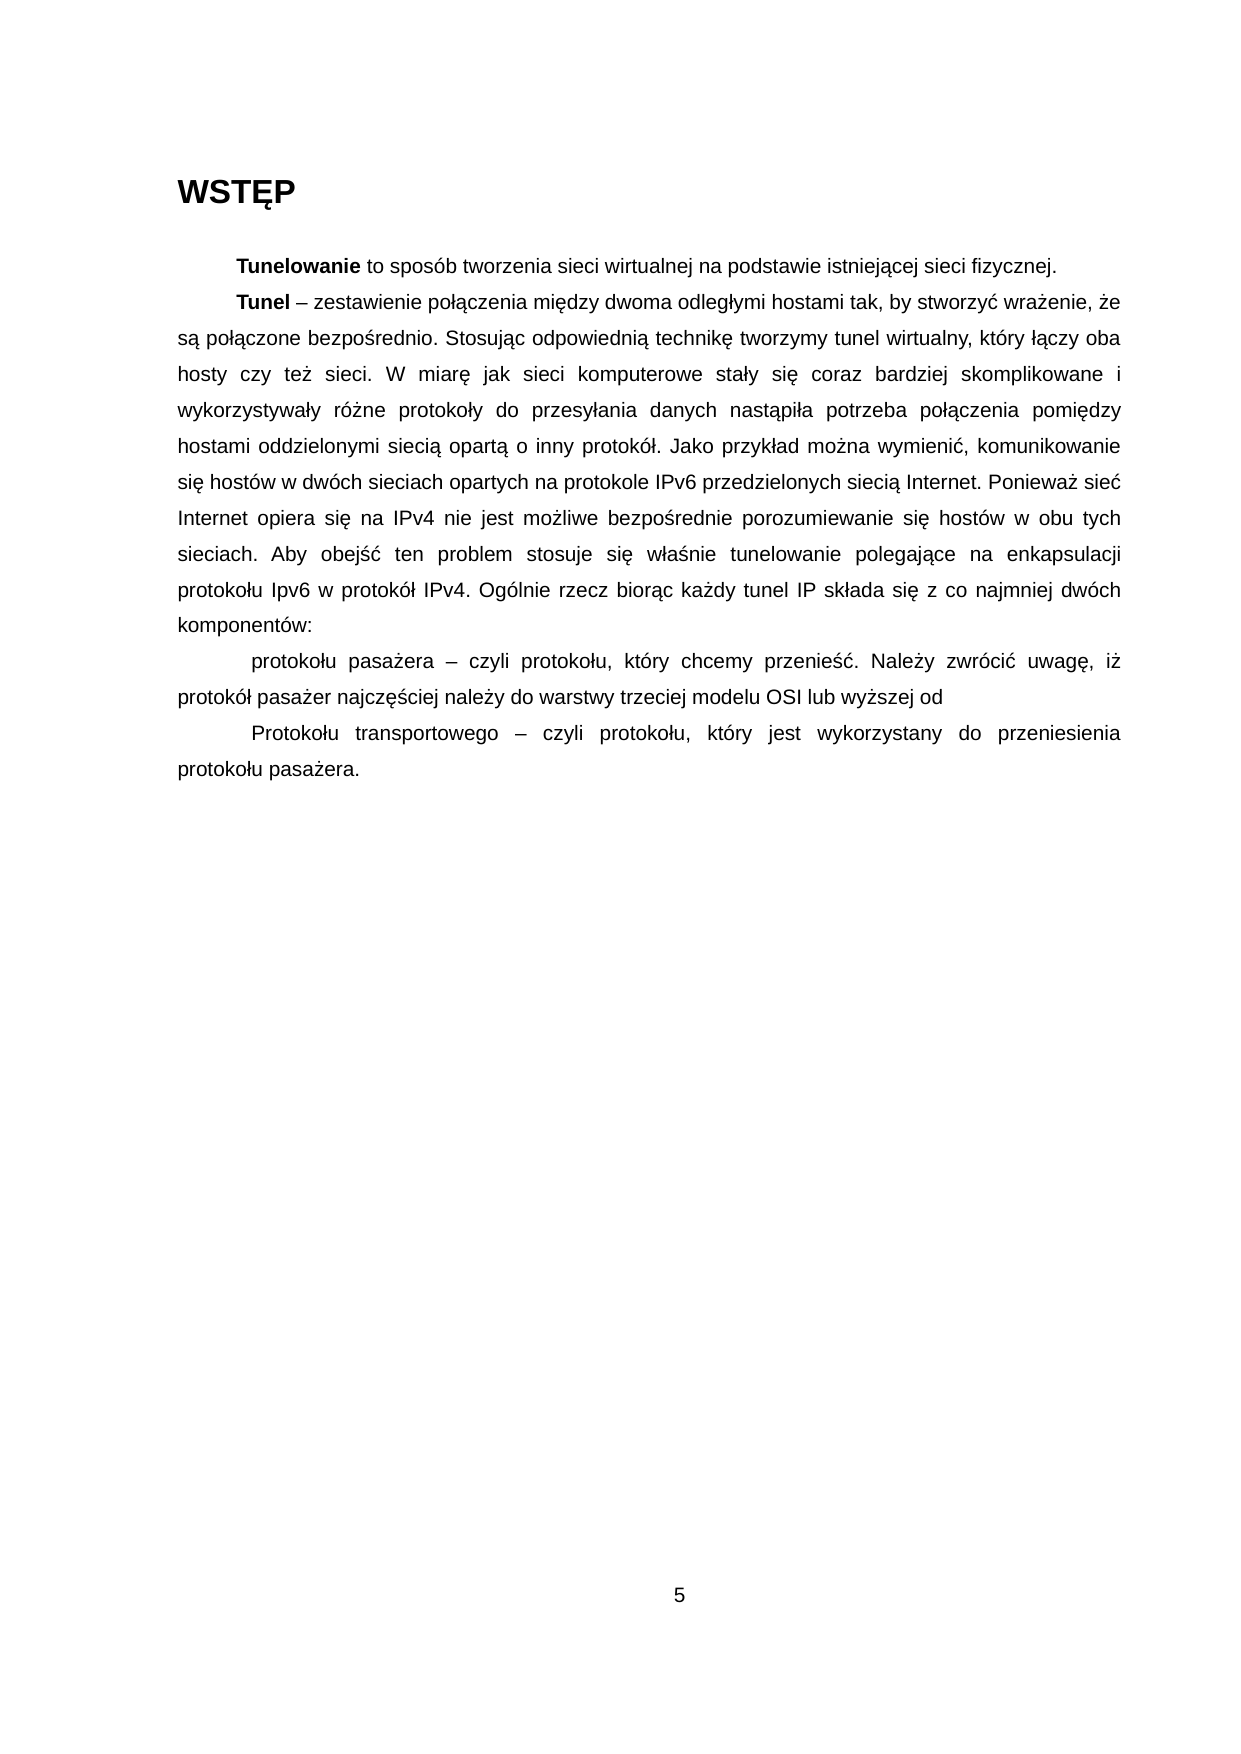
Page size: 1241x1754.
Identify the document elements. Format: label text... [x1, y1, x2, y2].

text Protokołu transportowego – czyli protokołu, który jest wykorzystany do przeniesienia protokołu pasażera. [177, 721, 1122, 781]
text Tunelowanie to sposób tworzenia sieci wirtualnej na podstawie istniejącej sieci fizycznej. [177, 254, 1122, 278]
text protokołu pasażera – czyli protokołu, który chcemy przenieść. Należy zwrócić uwagę, iż protokół pasażer najczęściej należy do warstwy trzeciej modelu OSI lub wyższej od [177, 649, 1122, 709]
text Tunel – zestawienie połączenia między dwoma odległymi hostami tak, by stworzyć wrażenie, że są połączone bezpośrednio. Stosując odpowiednią technikę tworzymy tunel wirtualny, który łączy oba hosty czy też sieci. W miarę jak sieci komputerowe stały się coraz bardziej skomplikowane i wykorzystywały różne protokoły do przesyłania danych nastąpiła potrzeba połączenia pomiędzy hostami oddzielonymi siecią opartą o inny protokół. Jako przykład można wymienić, komunikowanie się hostów w dwóch sieciach opartych na protokole IPv6 przedzielonych siecią Internet. Ponieważ sieć Internet opiera się na IPv4 nie jest możliwe bezpośrednie porozumiewanie się hostów w obu tych sieciach. Aby obejść ten problem stosuje się właśnie tunelowanie polegające na enkapsulacji protokołu Ipv6 w protokół IPv4. Ogólnie rzecz biorąc każdy tunel IP składa się z co najmniej dwóch komponentów: [177, 290, 1122, 637]
subtitle WSTĘP [177, 172, 1122, 211]
